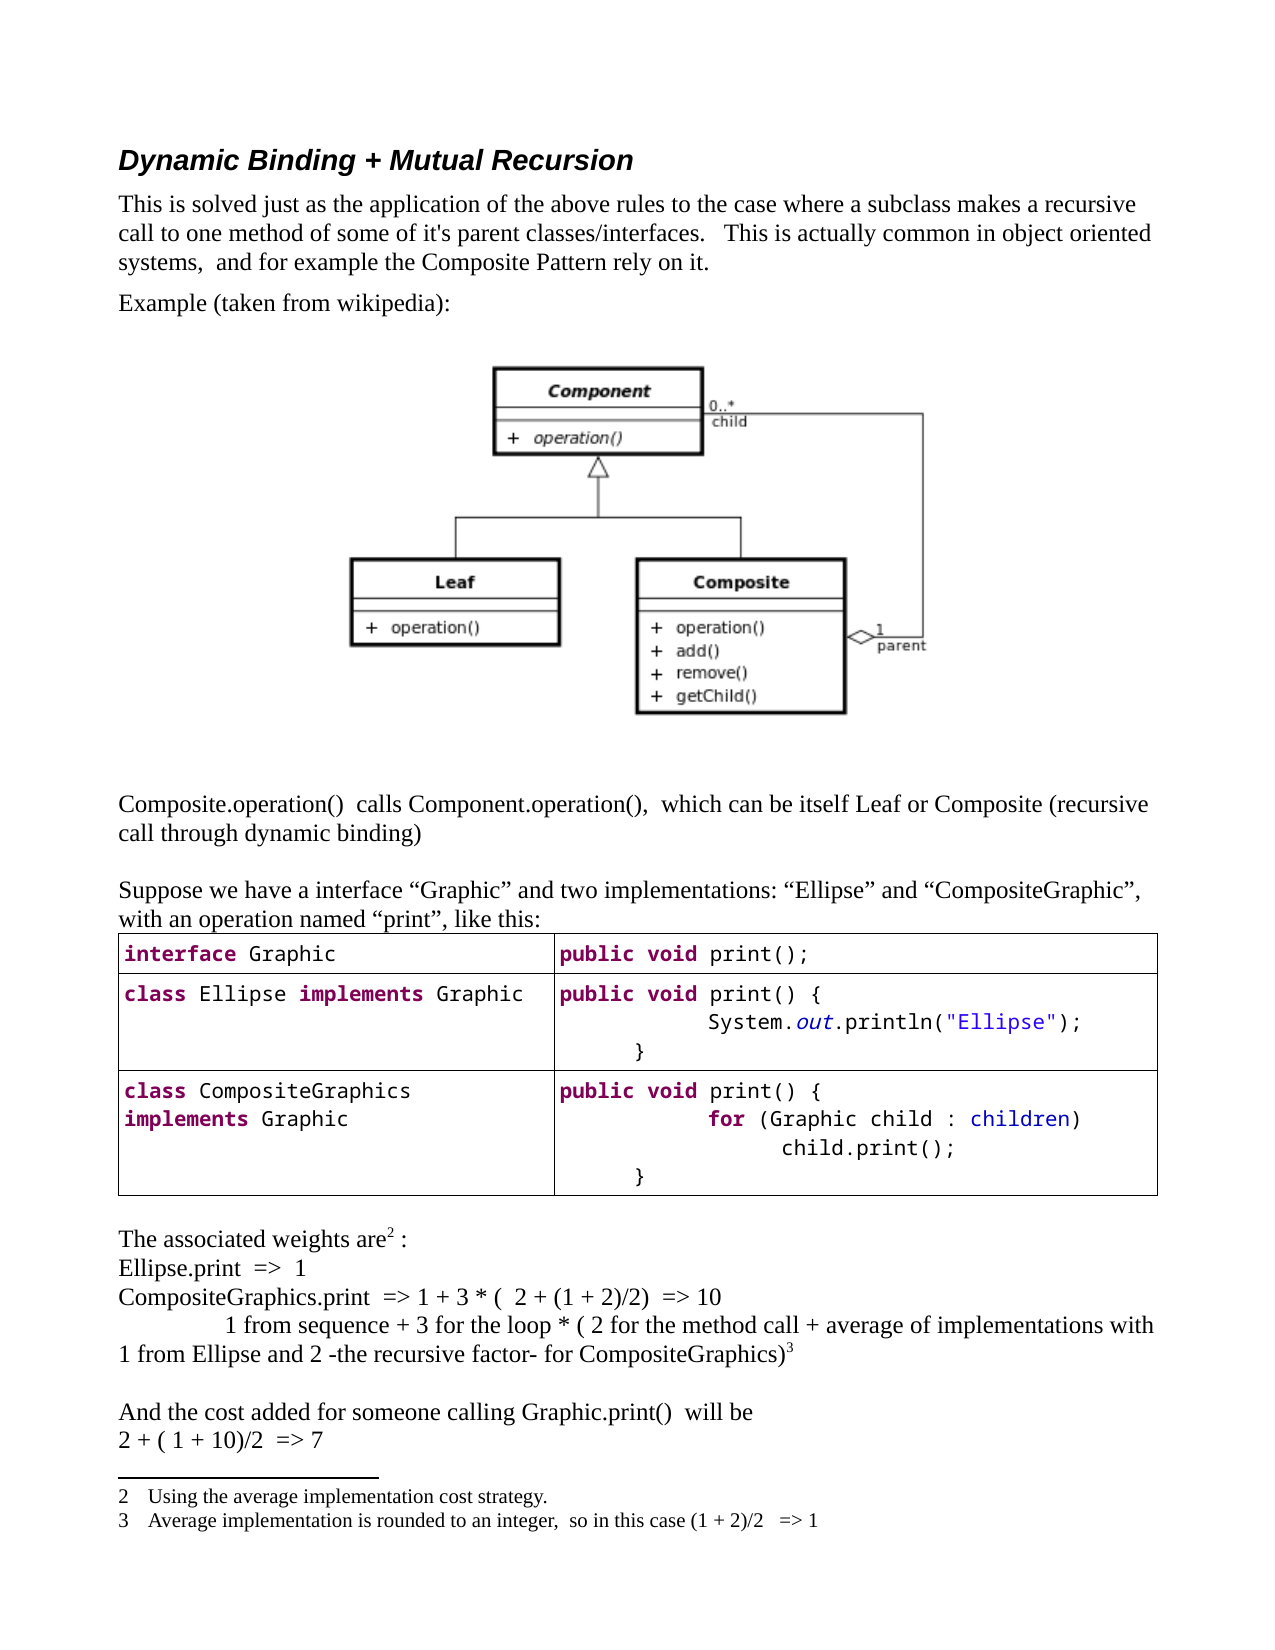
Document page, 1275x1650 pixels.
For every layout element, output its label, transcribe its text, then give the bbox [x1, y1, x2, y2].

subtitle Dynamic Binding + Mutual Recursion [118, 143, 1157, 177]
text Example (taken from wikipedia): [118, 288, 1157, 317]
text Composite.operation() calls Component.operation(), which can be itself Leaf or Composite (recursive call through dynamic binding) [118, 789, 1157, 847]
table_header interface Graphic [119, 934, 554, 973]
text 1 from sequence + 3 for the loop * ( 2 for the method call + average of implementations with 1 from Ellipse and 2 -the recursive factor- for CompositeGraphics) [118, 1311, 1157, 1368]
text CompositeGraphics.print => 1 + 3 * ( 2 + (1 + 2)/2) => 10 [118, 1282, 1157, 1311]
text Using the average implementation cost strategy. [118, 1484, 1157, 1508]
table_cell class Ellipse implements Graphic [119, 974, 554, 1070]
text This is solved just as the application of the above rules to the case where a subclass makes a recursive call to one method of some of it's parent classes/interfaces. This is actually common in object oriented systems, and for example the Composite Pattern rely on it. [118, 189, 1157, 275]
table_header public void print(); [555, 934, 1157, 973]
table_cell public void print() { for (Graphic child : children) child.print(); } [555, 1071, 1157, 1195]
text Suppose we have a interface “Graphic” and two implementations: “Ellipse” and “CompositeGraphic”, with an operation named “print”, like this: [118, 875, 1157, 933]
text Ellipse.print => 1 [118, 1253, 1157, 1282]
text And the cost added for someone calling Graphic.print() will be [118, 1397, 1157, 1425]
picture [326, 343, 949, 744]
table_cell public void print() { System.out.println("Ellipse"); } [555, 974, 1157, 1070]
table_cell class CompositeGraphics implements Graphic [119, 1071, 554, 1195]
text The associated weights are : [118, 1224, 1157, 1253]
text Average implementation is rounded to an integer, so in this case (1 + 2)/2 => 1 [118, 1508, 1157, 1532]
text 2 + ( 1 + 10)/2 => 7 [118, 1425, 1157, 1454]
